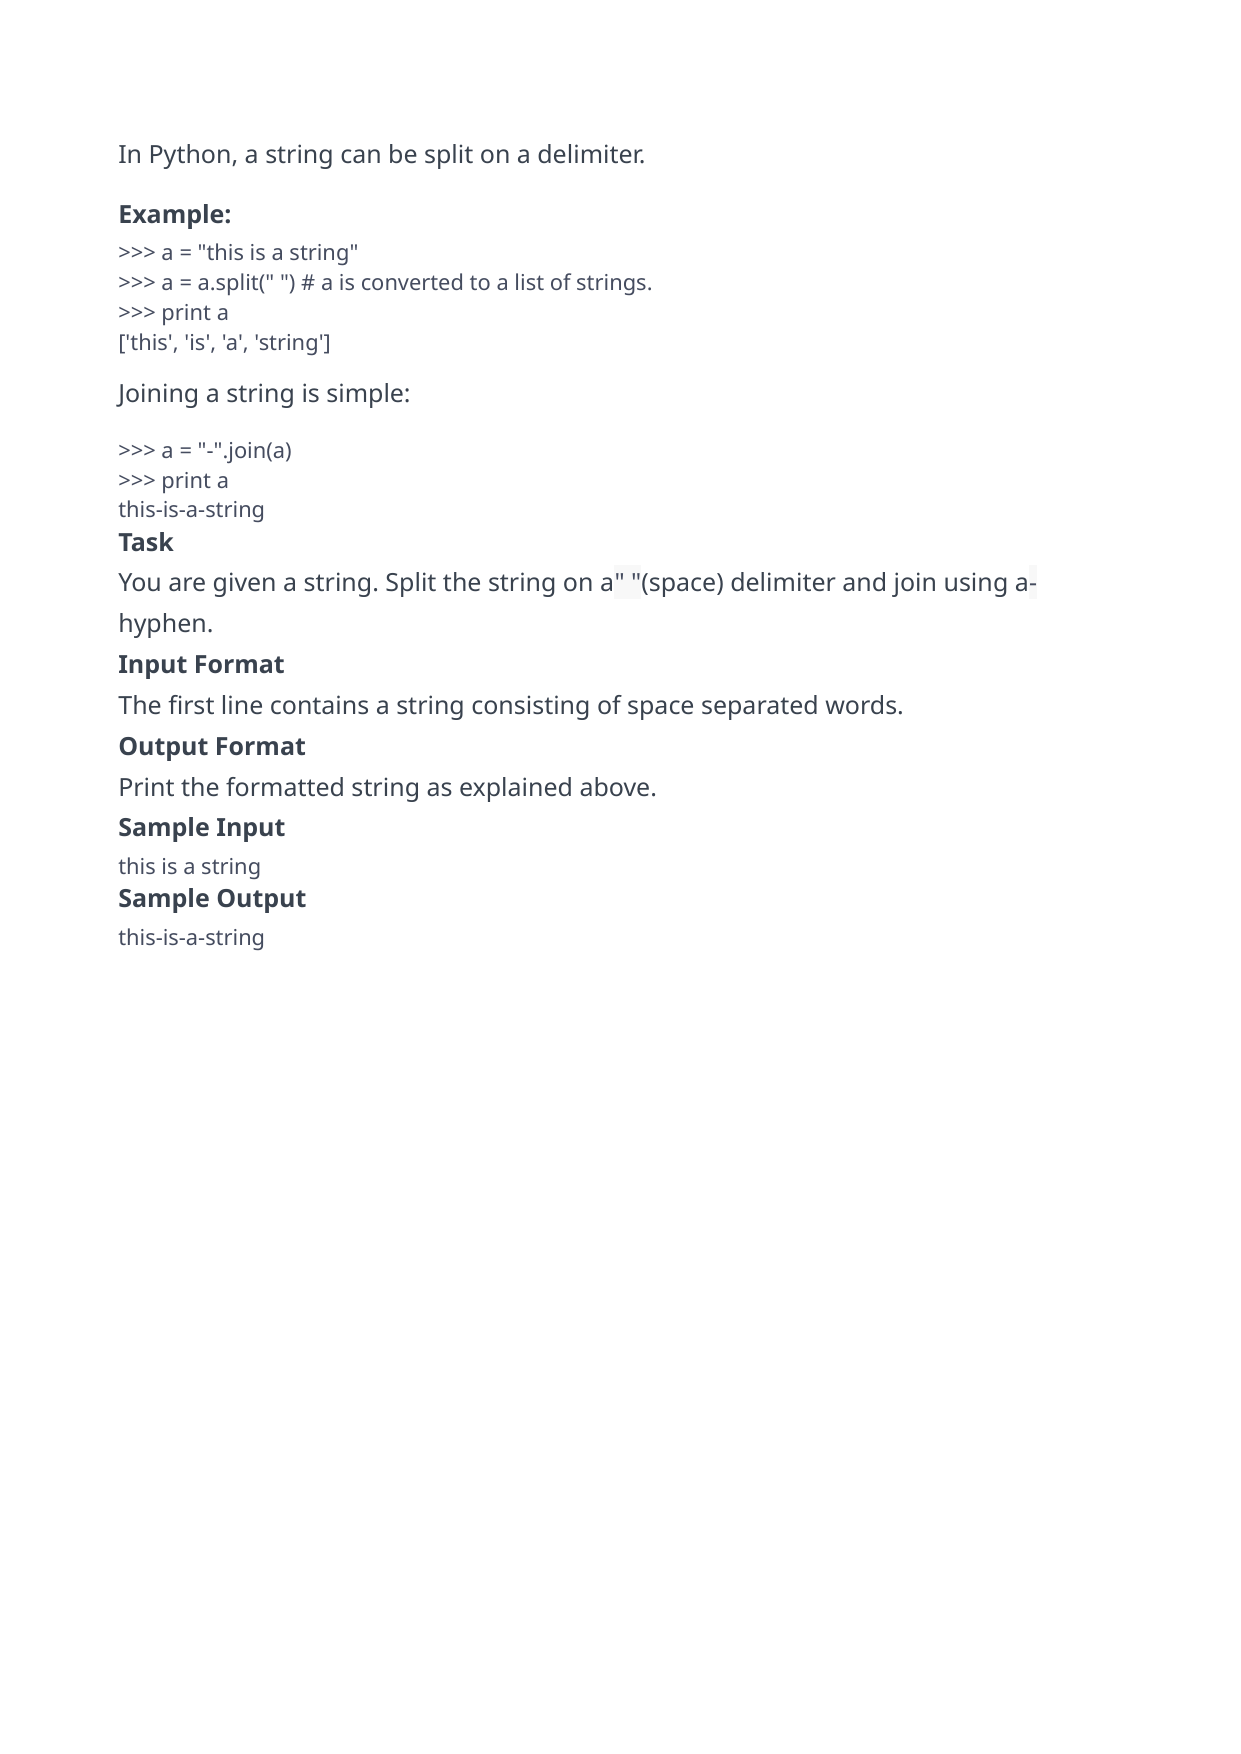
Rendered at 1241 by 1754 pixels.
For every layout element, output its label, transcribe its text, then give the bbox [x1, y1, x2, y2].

text >>> a = "-".join(a) [118, 435, 1122, 464]
text Output Format Print the formatted string as explained above. [118, 728, 1122, 803]
text Task You are given a string. Split the string on a" "(space) delimiter and join using a-hyphen. [118, 524, 1122, 640]
text this-is-a-string [118, 494, 1122, 524]
text this-is-a-string [118, 921, 1122, 951]
text >>> a = a.split(" ") # a is converted to a list of strings. [118, 267, 1122, 297]
text Sample Output [118, 881, 1122, 915]
text this is a string [118, 851, 1122, 881]
text Sample Input [118, 810, 1122, 844]
text In Python, a string can be split on a delimiter. [118, 137, 1122, 171]
text >>> a = "this is a string" [118, 237, 1122, 267]
text Joining a string is simple: [118, 375, 1122, 409]
text ['this', 'is', 'a', 'string'] [118, 327, 1122, 356]
text Example: [118, 196, 1122, 231]
text Input Format The first line contains a string consisting of space separated words. [118, 647, 1122, 722]
text >>> print a [118, 297, 1122, 327]
text >>> print a [118, 464, 1122, 494]
